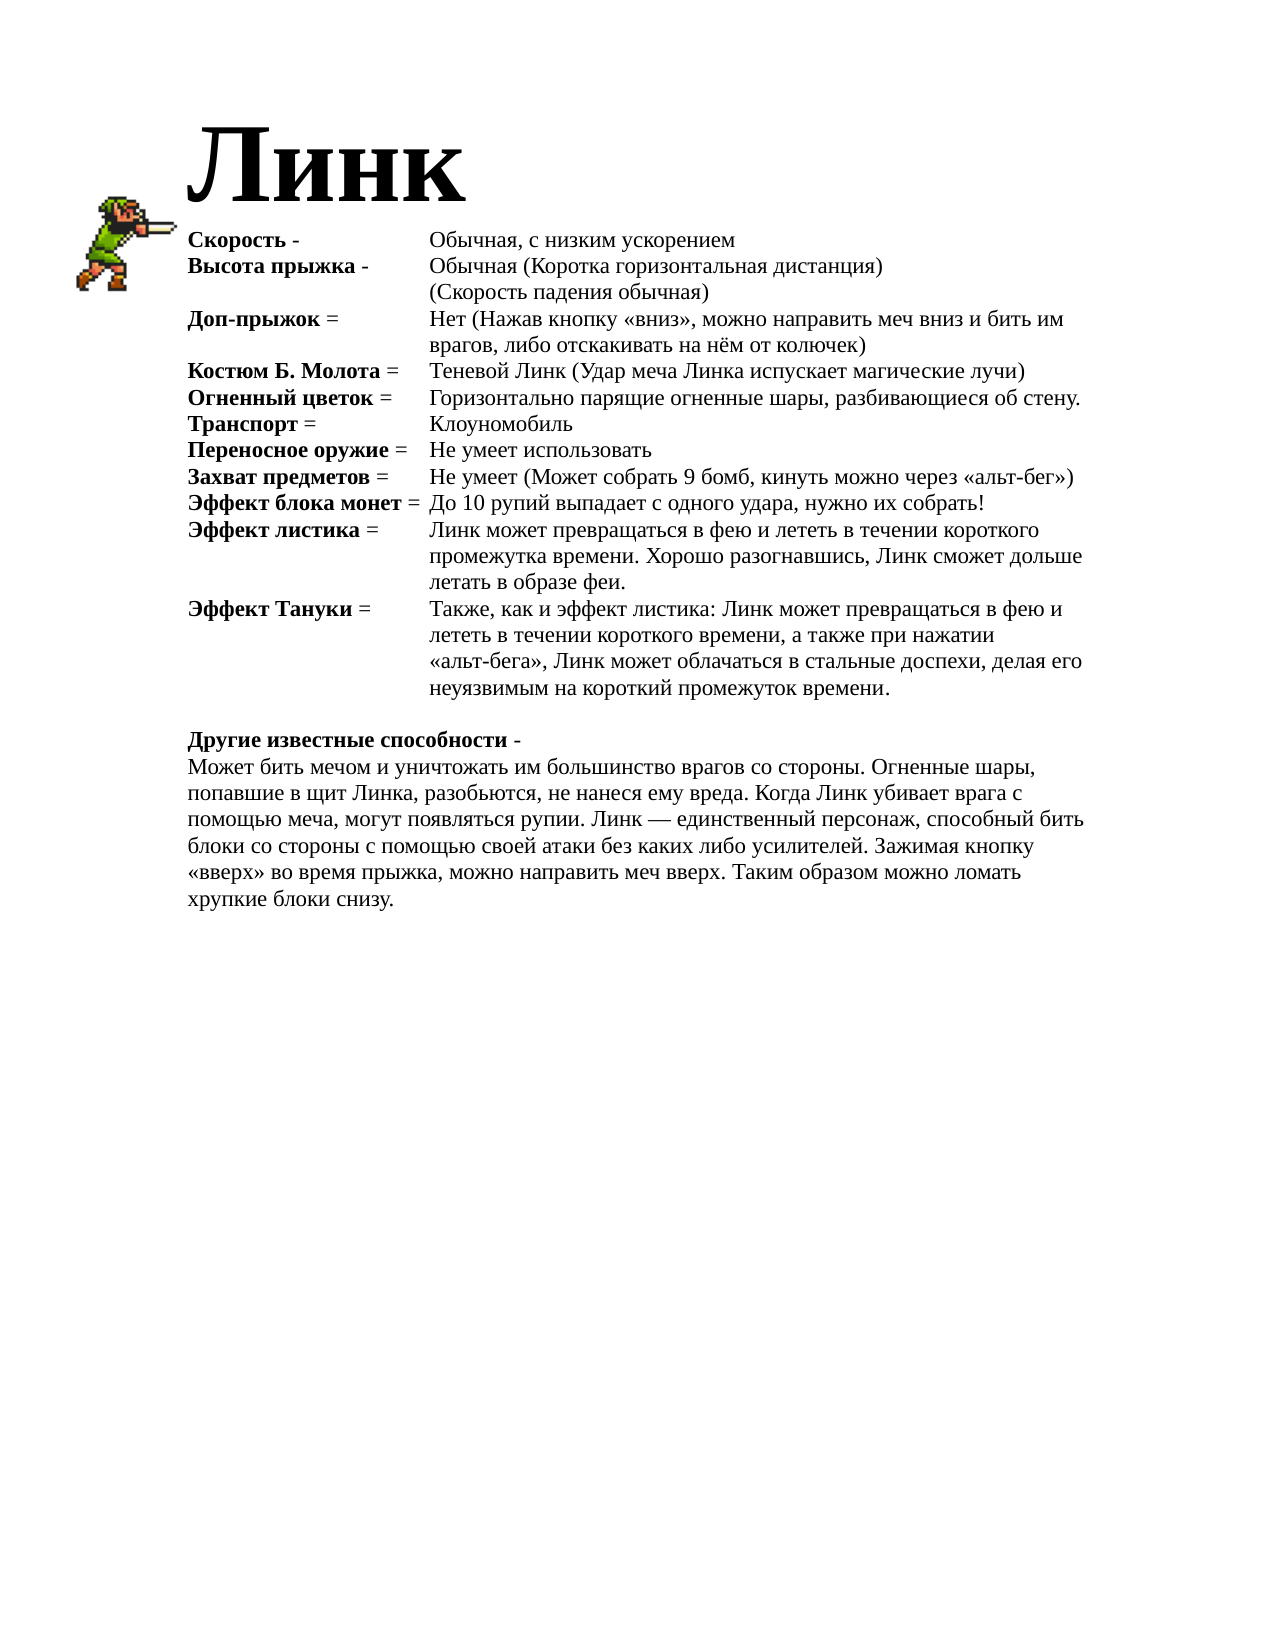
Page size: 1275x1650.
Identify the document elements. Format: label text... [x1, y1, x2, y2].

text (Скорость падения обычная) Доп-прыжок = Нет (Нажав кнопку «вниз», можно направить меч вниз и бить им врагов, либо отскакивать на нём от колючек) Костюм Б. Молота = Теневой Линк (Удар меча Линка испускает магические лучи) Огненный цветок = Горизонтально парящие огненные шары, разбивающиеся об стену. Транспорт = Клоуномобиль Переносное оружие = Не умеет использовать Захват предметов = Не умеет (Может собрать 9 бомб, кинуть можно через «альт-бег») Эффект блока монет = До 10 рупий выпадает с одного удара, нужно их собрать! Эффект листика = Линк может превращаться в фею и лететь в течении короткого промежутка времени. Хорошо разогнавшись, Линк сможет дольше летать в образе феи. Эффект Тануки = Также, как и эффект листика: Линк может превращаться в фею и [187, 278, 1087, 621]
text «альт-бега», Линк может облачаться в стальные доспехи, делая его [187, 647, 1087, 674]
text лететь в течении короткого времени, а также при нажатии [187, 621, 1087, 647]
text неуязвимым на короткий промежуток времени. [187, 674, 1087, 700]
picture [75, 192, 179, 293]
text Другие известные способности - Может бить мечом и уничтожать им большинство врагов со стороны. Огненные шары, попавшие в щит Линка, разобьются, не нанеся ему вреда. Когда Линк убивает врага с помощью меча, могут появляться рупии. Линк — единственный персонаж, способный бить блоки со стороны с помощью своей атаки без каких либо усилителей. Зажимая кнопку «вверх» во время прыжка, можно направить меч вверх. Таким образом можно ломать хрупкие блоки снизу. [187, 726, 1087, 911]
text Скорость - Обычная, с низким ускорением Высота прыжка - Обычная (Коротка горизонтальная дистанция) [187, 226, 1087, 278]
text Линк [187, 96, 1087, 226]
